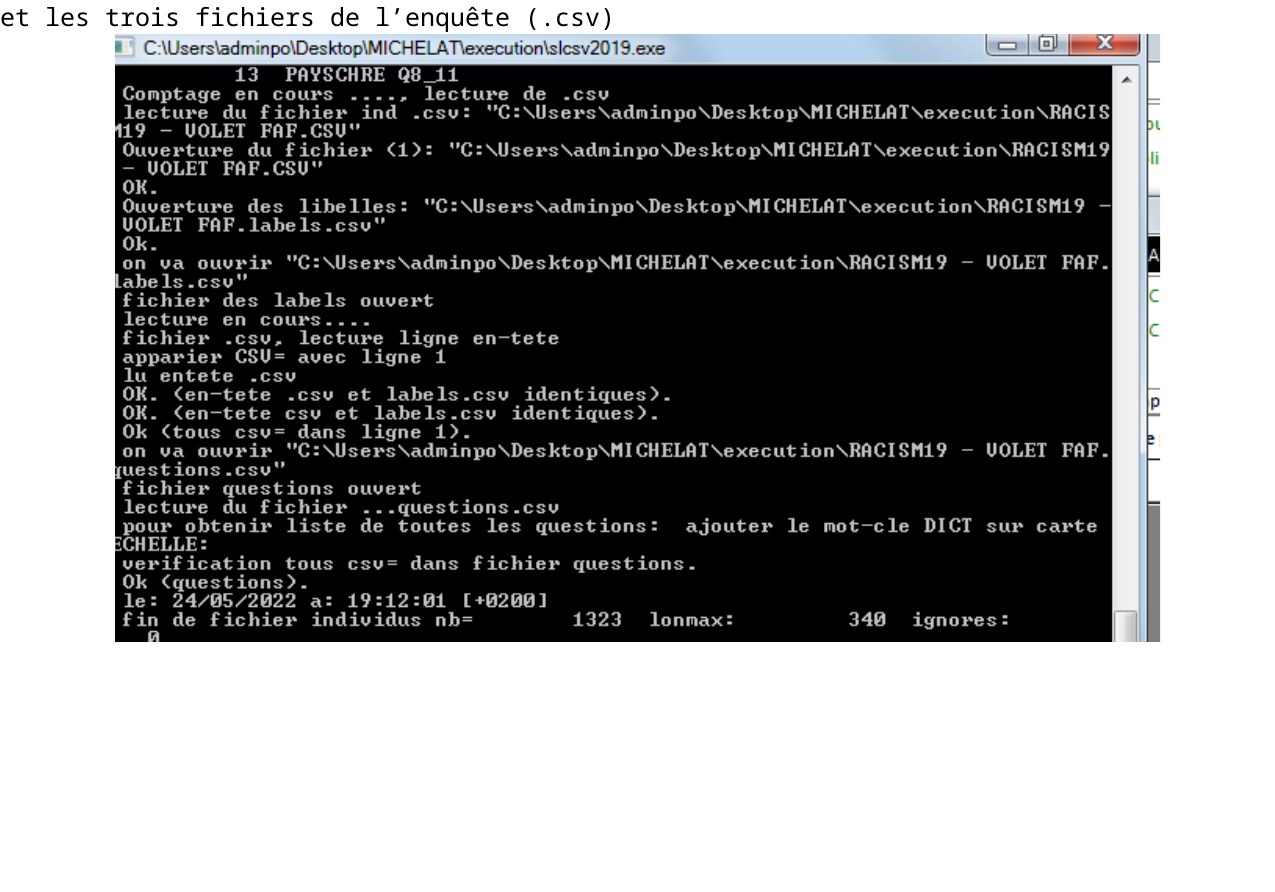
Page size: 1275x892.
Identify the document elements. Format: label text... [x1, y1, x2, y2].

text et les trois fichiers de l’enquête (.csv) [0, 0, 1275, 34]
picture [115, 34, 1161, 642]
